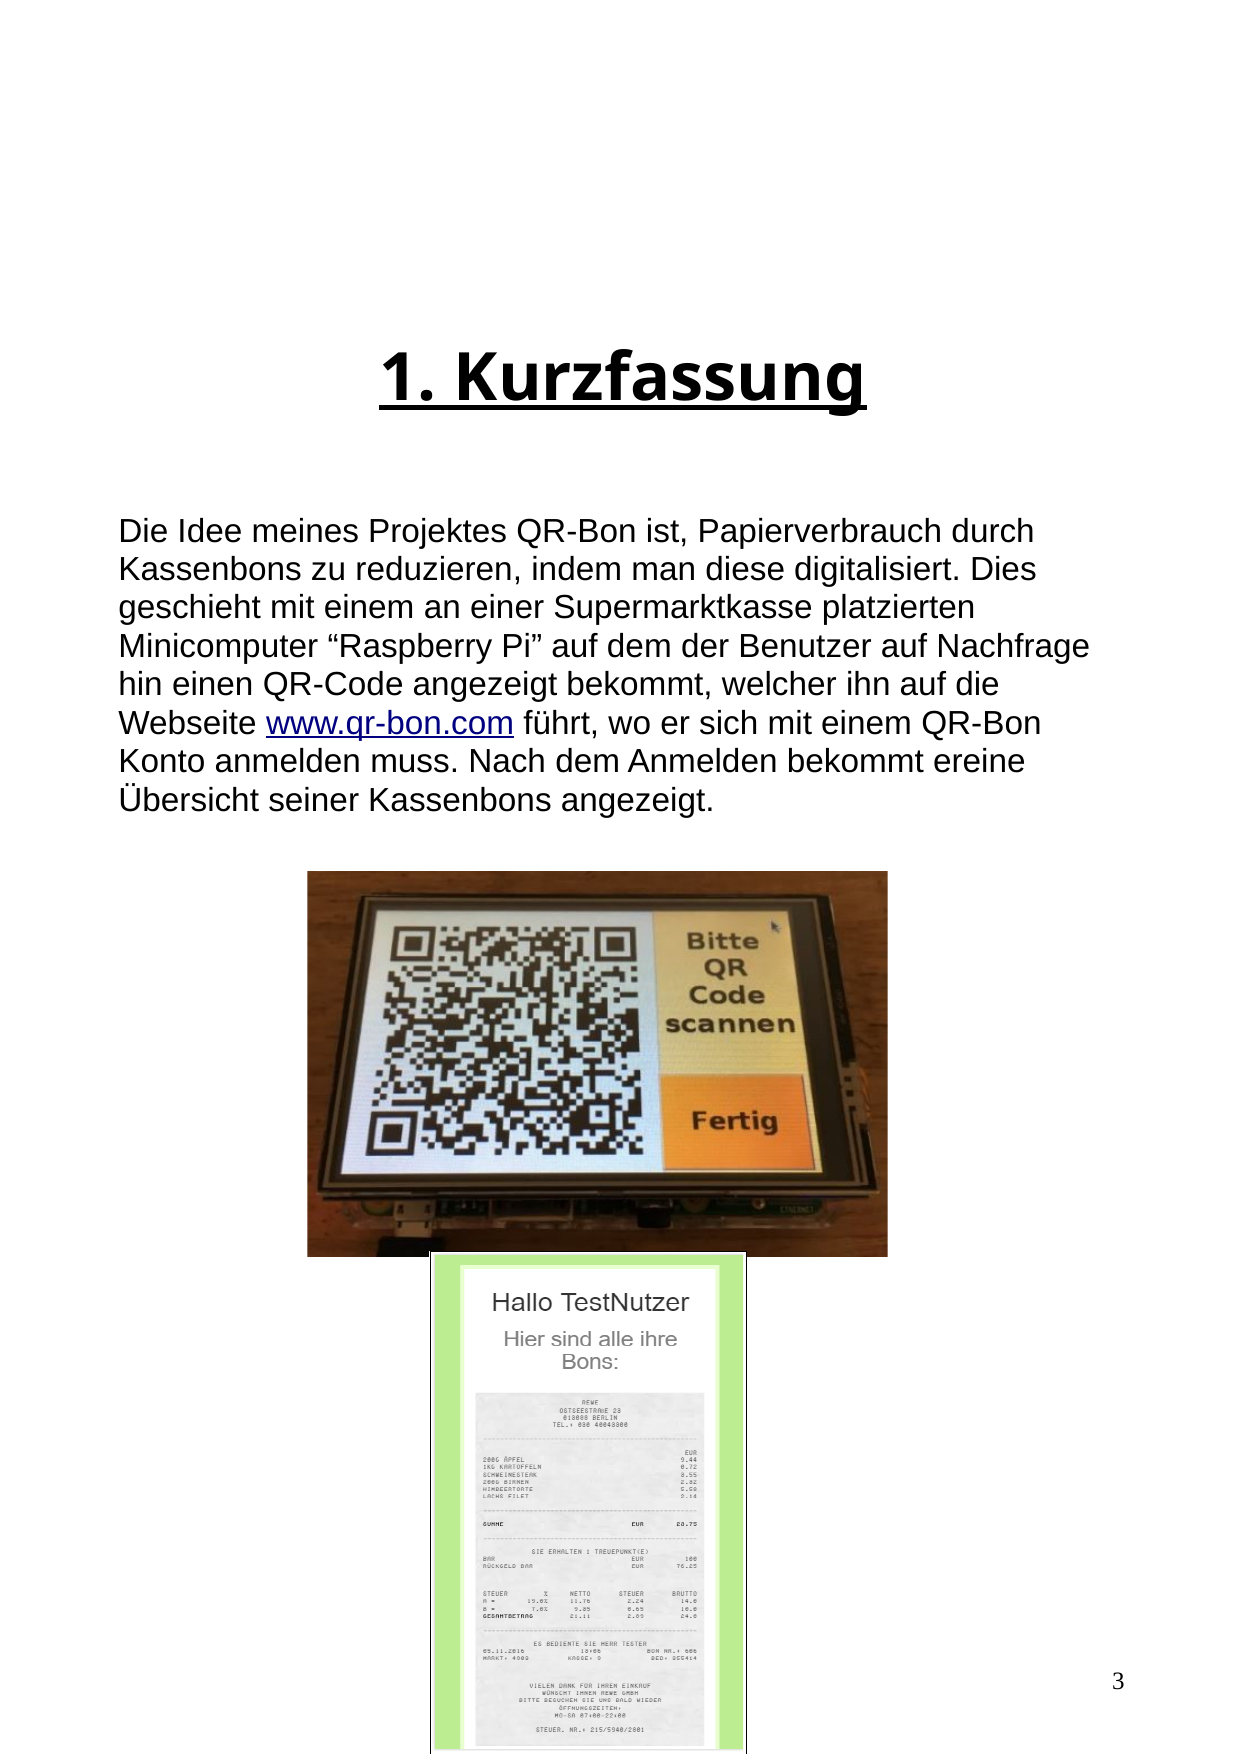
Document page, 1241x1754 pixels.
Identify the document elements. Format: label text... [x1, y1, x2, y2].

picture [432, 1253, 744, 1751]
text Die Idee meines Projektes QR-Bon ist, Papierverbrauch durch Kassenbons zu reduzieren, indem man diese digitalisiert. Dies geschieht mit einem an einer Supermarktkasse platzierten Minicomputer “Raspberry Pi” auf dem der Benutzer auf Nachfrage hin einen QR-Code angezeigt bekommt, welcher ihn auf die Webseite www.qr-bon.com führt, wo er sich mit einem QR-Bon Konto anmelden muss. Nach dem Anmelden bekommt ereine Übersicht seiner Kassenbons angezeigt. [118, 511, 1112, 818]
text [431, 1252, 746, 1754]
picture [307, 871, 888, 1257]
text 1. Kurzfassung [118, 329, 1127, 420]
